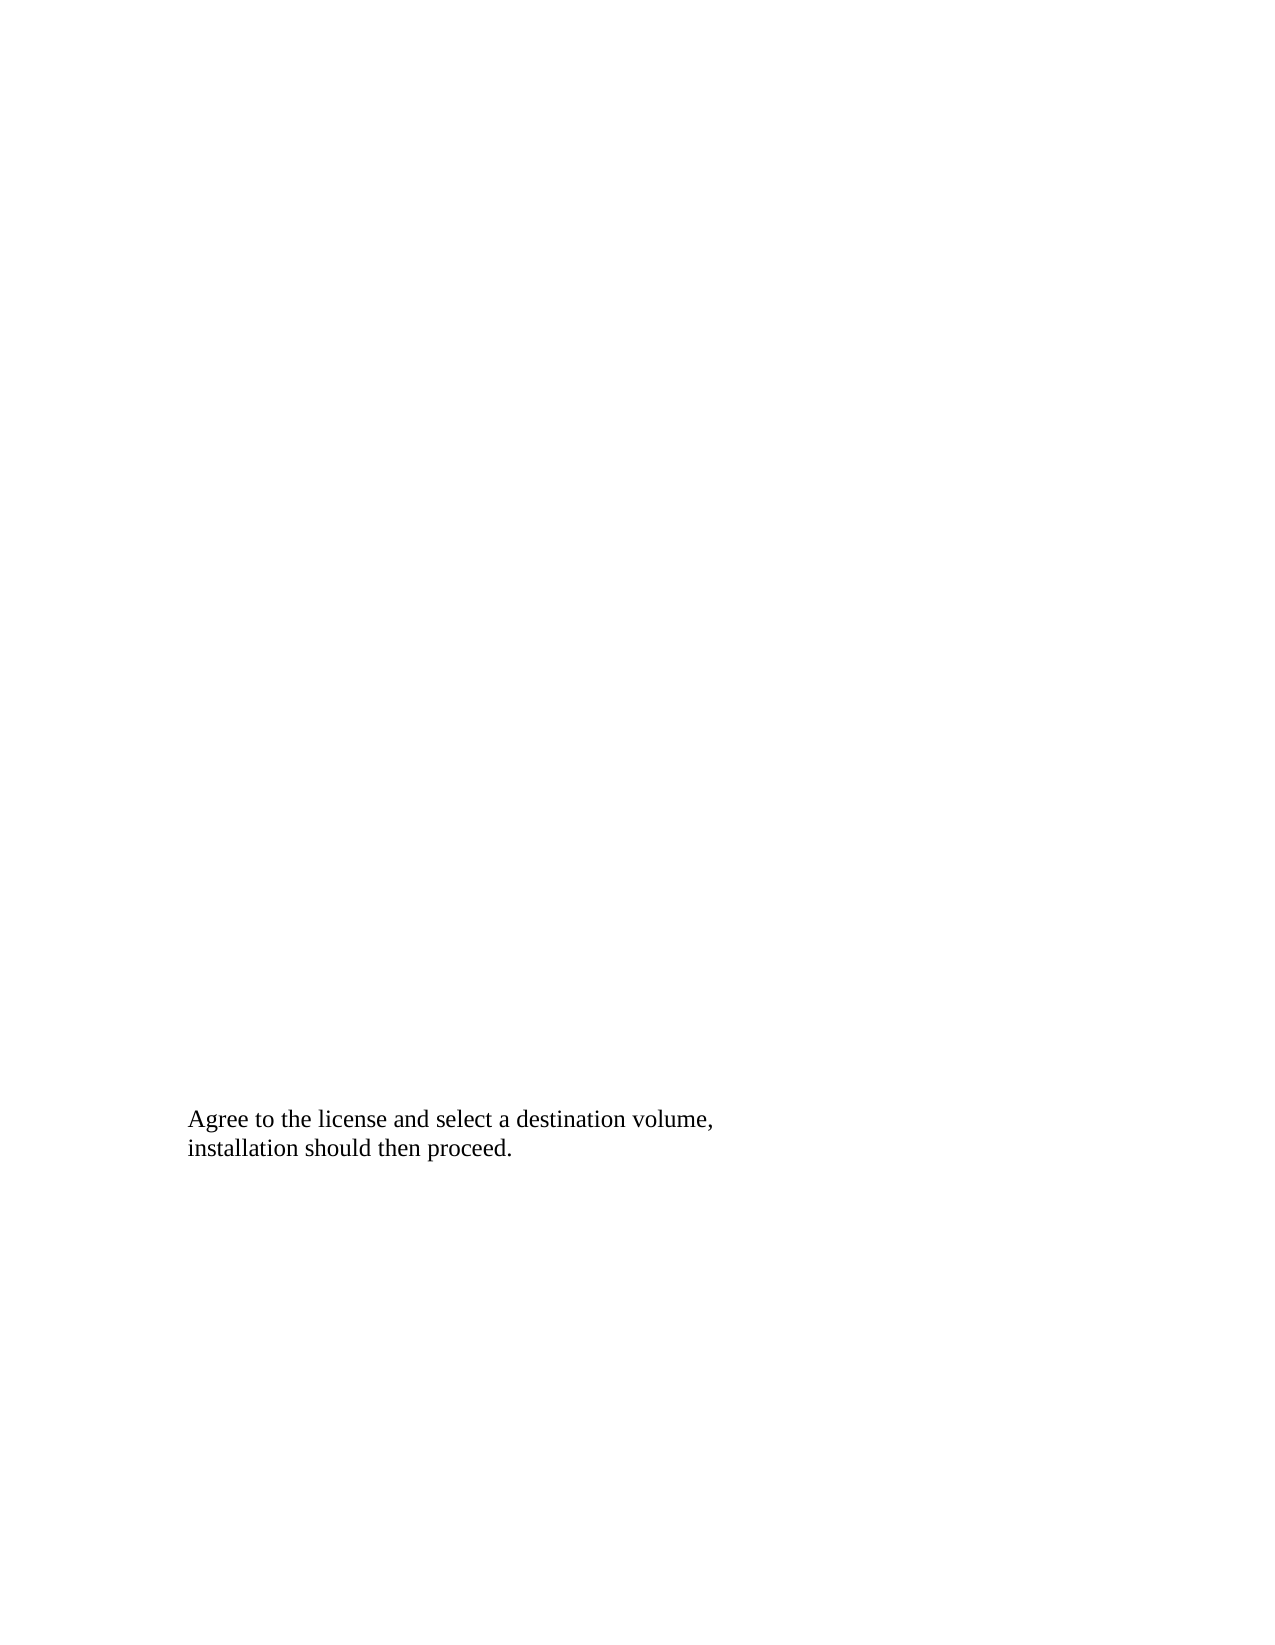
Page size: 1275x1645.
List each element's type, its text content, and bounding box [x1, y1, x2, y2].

text Agree to the license and select a destination volume, installation should then proceed. [187, 1105, 1087, 1161]
